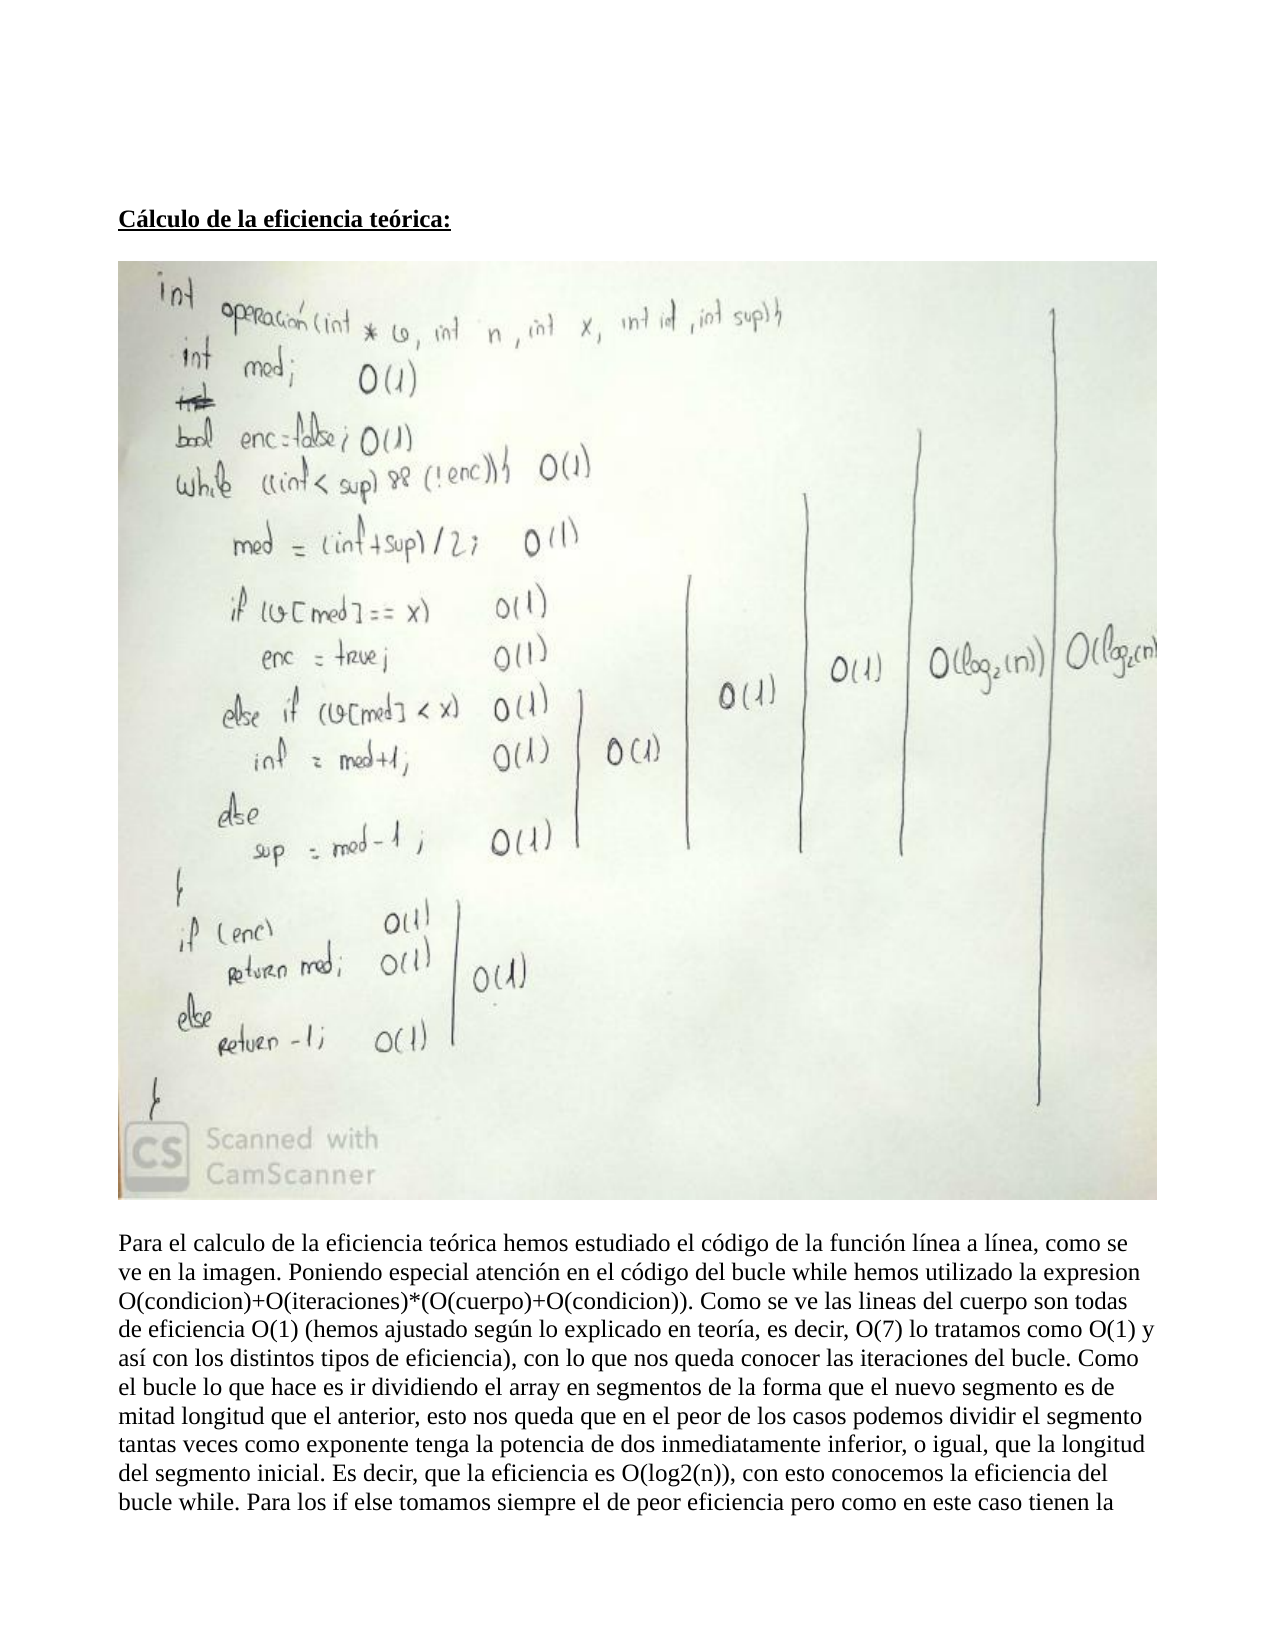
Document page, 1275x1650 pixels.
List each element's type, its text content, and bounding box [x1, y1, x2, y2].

text Cálculo de la eficiencia teórica: [118, 204, 1157, 233]
text Para el calculo de la eficiencia teórica hemos estudiado el código de la función línea a línea, como se ve en la imagen. Poniendo especial atención en el código del bucle while hemos utilizado la expresion O(condicion)+O(iteraciones)*(O(cuerpo)+O(condicion)). Como se ve las lineas del cuerpo son todas de eficiencia O(1) (hemos ajustado según lo explicado en teoría, es decir, O(7) lo tratamos como O(1) y así con los distintos tipos de eficiencia), con lo que nos queda conocer las iteraciones del bucle. Como el bucle lo que hace es ir dividiendo el array en segmentos de la forma que el nuevo segmento es de mitad longitud que el anterior, esto nos queda que en el peor de los casos podemos dividir el segmento tantas veces como exponente tenga la potencia de dos inmediatamente inferior, o igual, que la longitud del segmento inicial. Es decir, que la eficiencia es O(log2(n)), con esto conocemos la eficiencia del bucle while. Para los if else tomamos siempre el de peor eficiencia pero como en este caso tienen la [118, 1228, 1157, 1516]
picture [118, 261, 1157, 1200]
